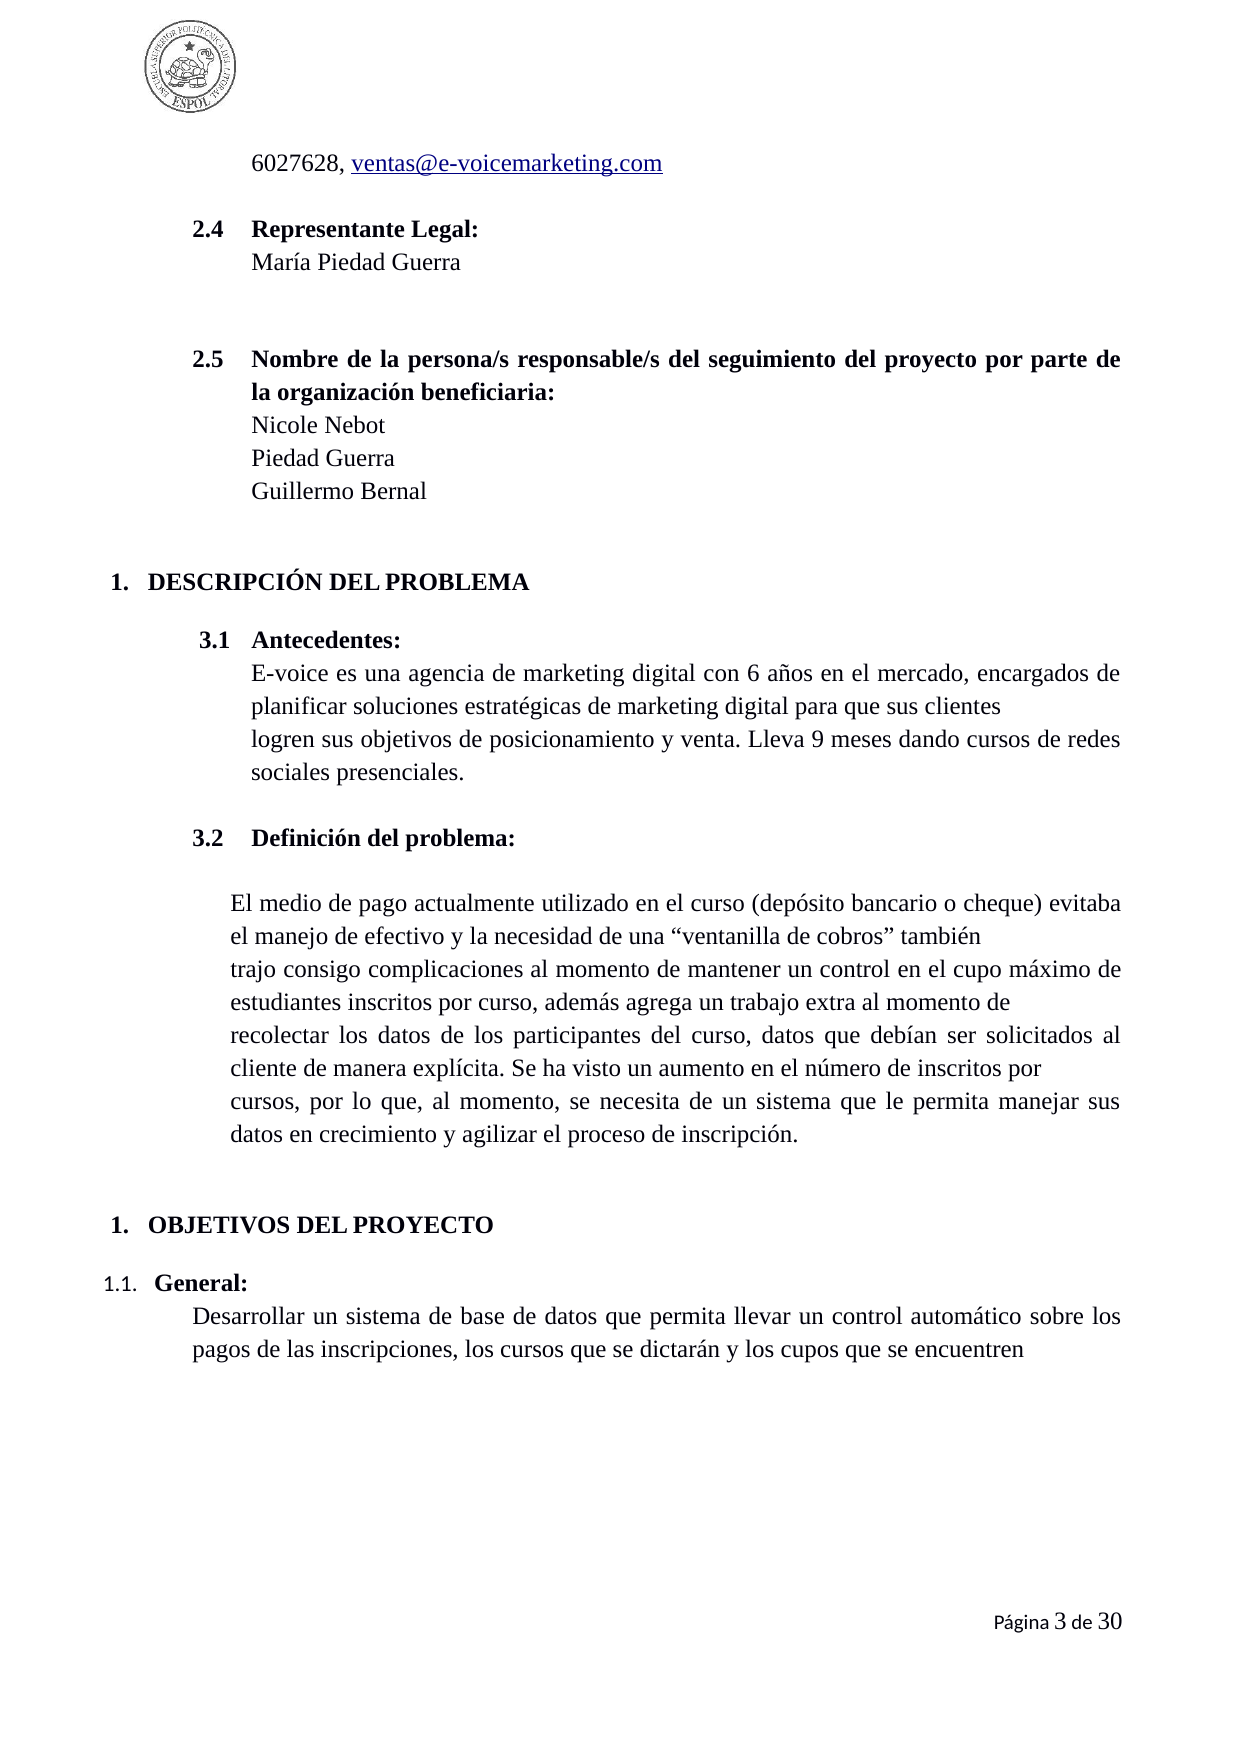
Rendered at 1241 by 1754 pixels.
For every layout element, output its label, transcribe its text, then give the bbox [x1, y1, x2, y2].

list Nombre de la persona/s responsable/s del seguimiento del proyecto por parte de la organización beneficiaria: [192, 344, 1122, 406]
text E-voice es una agencia de marketing digital con 6 años en el mercado, encargados de planificar soluciones estratégicas de marketing digital para que sus clientes [251, 658, 1122, 720]
list DESCRIPCIÓN DEL PROBLEMA [110, 567, 1122, 596]
text Guillermo Bernal [251, 476, 1122, 505]
list OBJETIVOS DEL PROYECTO [110, 1210, 1122, 1239]
text El medio de pago actualmente utilizado en el curso (depósito bancario o cheque) evitaba el manejo de efectivo y la necesidad de una “ventanilla de cobros” también [230, 888, 1122, 949]
text logren sus objetivos de posicionamiento y venta. Lleva 9 meses dando cursos de redes sociales presenciales. [251, 724, 1122, 786]
text cursos, por lo que, al momento, se necesita de un sistema que le permita manejar sus datos en crecimiento y agilizar el proceso de inscripción. [230, 1086, 1122, 1148]
text Piedad Guerra [251, 443, 1122, 472]
text María Piedad Guerra [251, 247, 1122, 276]
picture [142, 19, 238, 114]
list General: [103, 1268, 1122, 1297]
text trajo consigo complicaciones al momento de mantener un control en el cupo máximo de estudiantes inscritos por curso, además agrega un trabajo extra al momento de [230, 954, 1122, 1016]
text Nicole Nebot [251, 410, 1122, 439]
text recolectar los datos de los participantes del curso, datos que debían ser solicitados al cliente de manera explícita. Se ha visto un aumento en el número de inscritos por [230, 1020, 1122, 1082]
list Definición del problema: [192, 823, 1122, 851]
list Antecedentes: [199, 625, 1122, 654]
text 6027628, ventas@e-voicemarketing.com [251, 148, 1122, 176]
list Representante Legal: [192, 214, 1122, 242]
text Desarrollar un sistema de base de datos que permita llevar un control automático sobre los pagos de las inscripciones, los cursos que se dictarán y los cupos que se encuentren [192, 1301, 1122, 1363]
